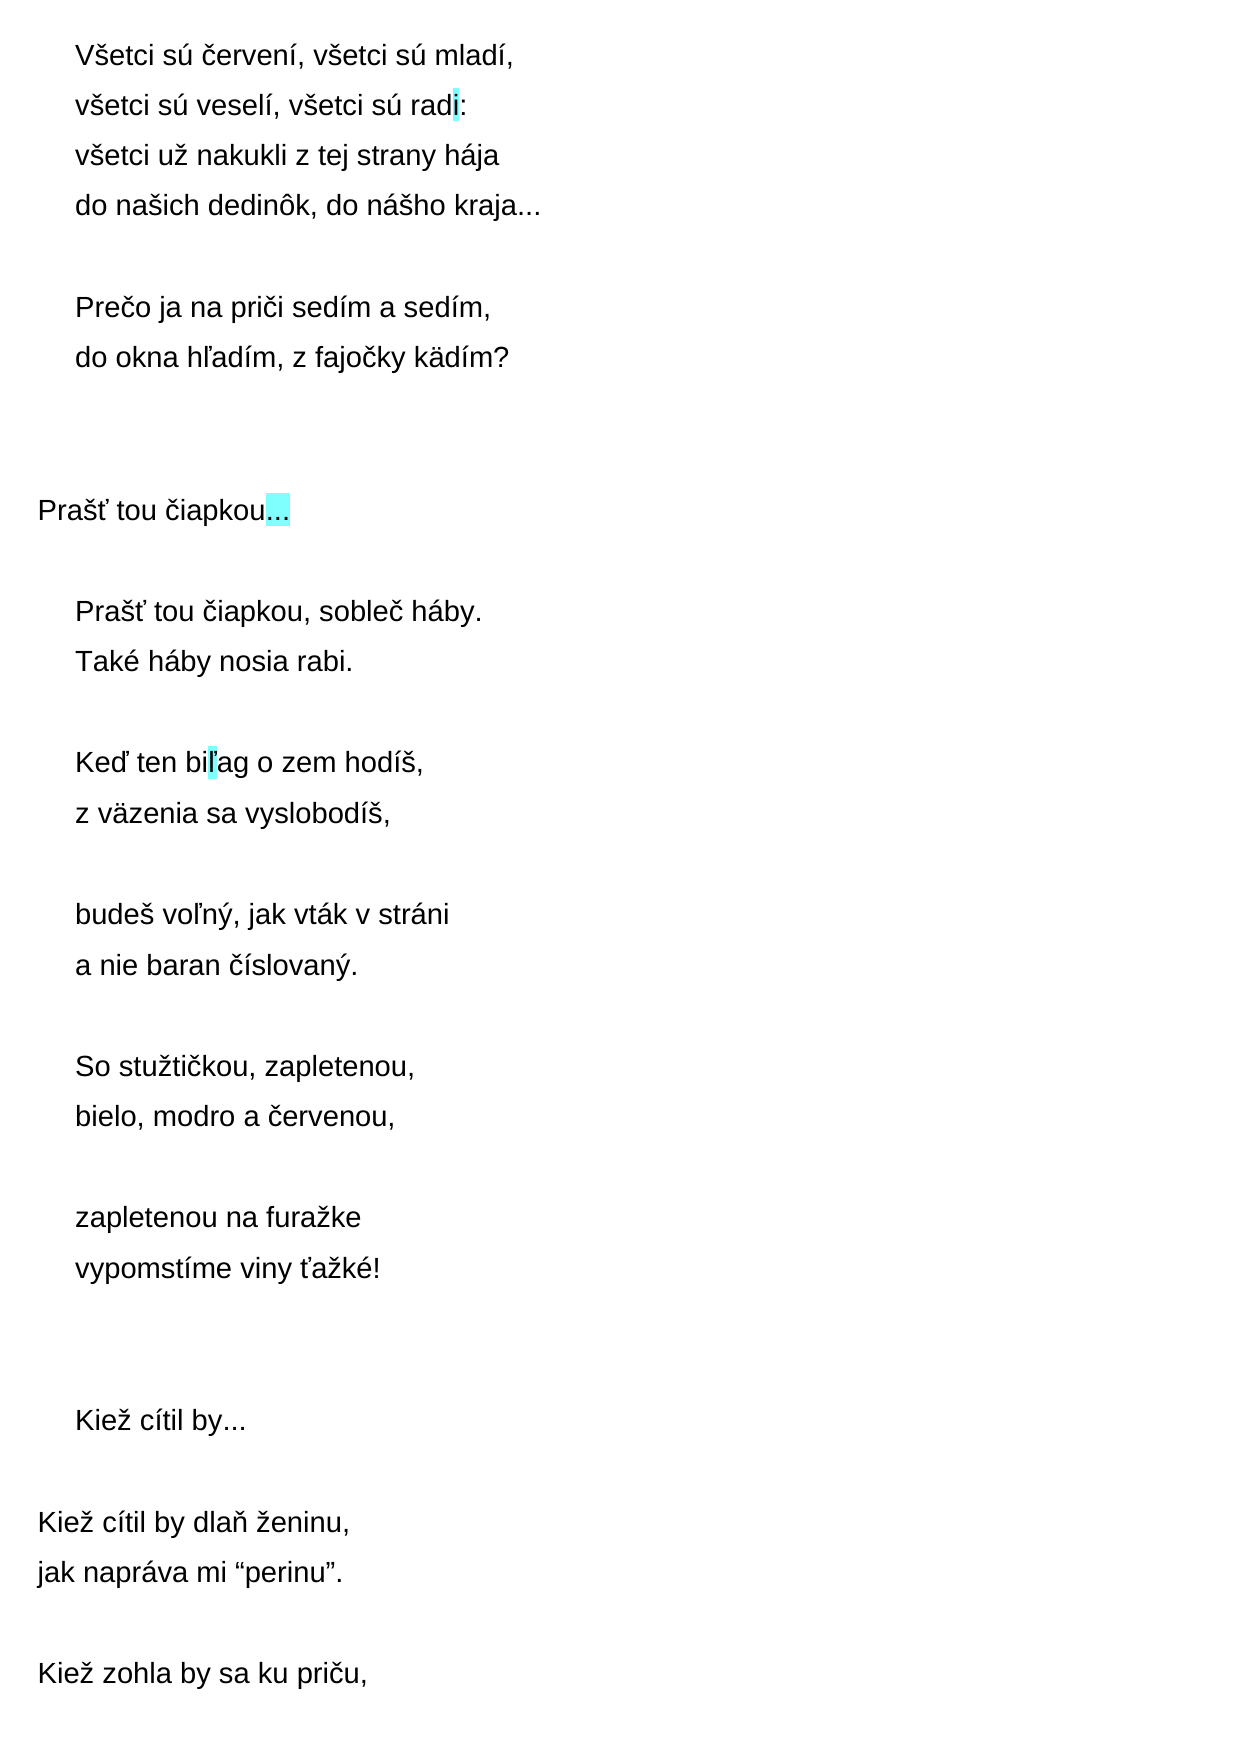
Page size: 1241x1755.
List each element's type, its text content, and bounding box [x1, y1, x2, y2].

text Kiež zohla by sa ku priču, [37, 1656, 1136, 1690]
text všetci sú veselí, všetci sú radi: [37, 88, 1136, 121]
text do okna hľadím, z fajočky kädím? [37, 340, 1136, 374]
text So stužtičkou, zapletenou, [37, 1049, 1136, 1082]
text všetci už nakukli z tej strany hája [37, 138, 1136, 172]
text a nie baran číslovaný. [37, 947, 1136, 981]
text Kiež cítil by... [37, 1403, 1136, 1437]
text Také háby nosia rabi. [37, 644, 1136, 678]
text Kiež cítil by dlaň ženinu, [37, 1504, 1136, 1538]
text jak napráva mi “perinu”. [37, 1555, 1136, 1588]
text budeš voľný, jak vták v stráni [37, 897, 1136, 931]
text do našich dedinôk, do nášho kraja... [37, 188, 1136, 222]
text Všetci sú červení, všetci sú mladí, [37, 37, 1136, 71]
text Keď ten biľag o zem hodíš, [37, 746, 1136, 779]
text Prečo ja na priči sedím a sedím, [37, 290, 1136, 323]
text vypomstíme viny ťažké! [37, 1251, 1136, 1284]
subtitle Prašť tou čiapkou... [37, 492, 1136, 526]
text bielo, modro a červenou, [37, 1099, 1136, 1133]
text zapletenou na furažke [37, 1201, 1136, 1234]
text z väzenia sa vyslobodíš, [37, 796, 1136, 829]
text Prašť tou čiapkou, sobleč háby. [37, 594, 1136, 627]
